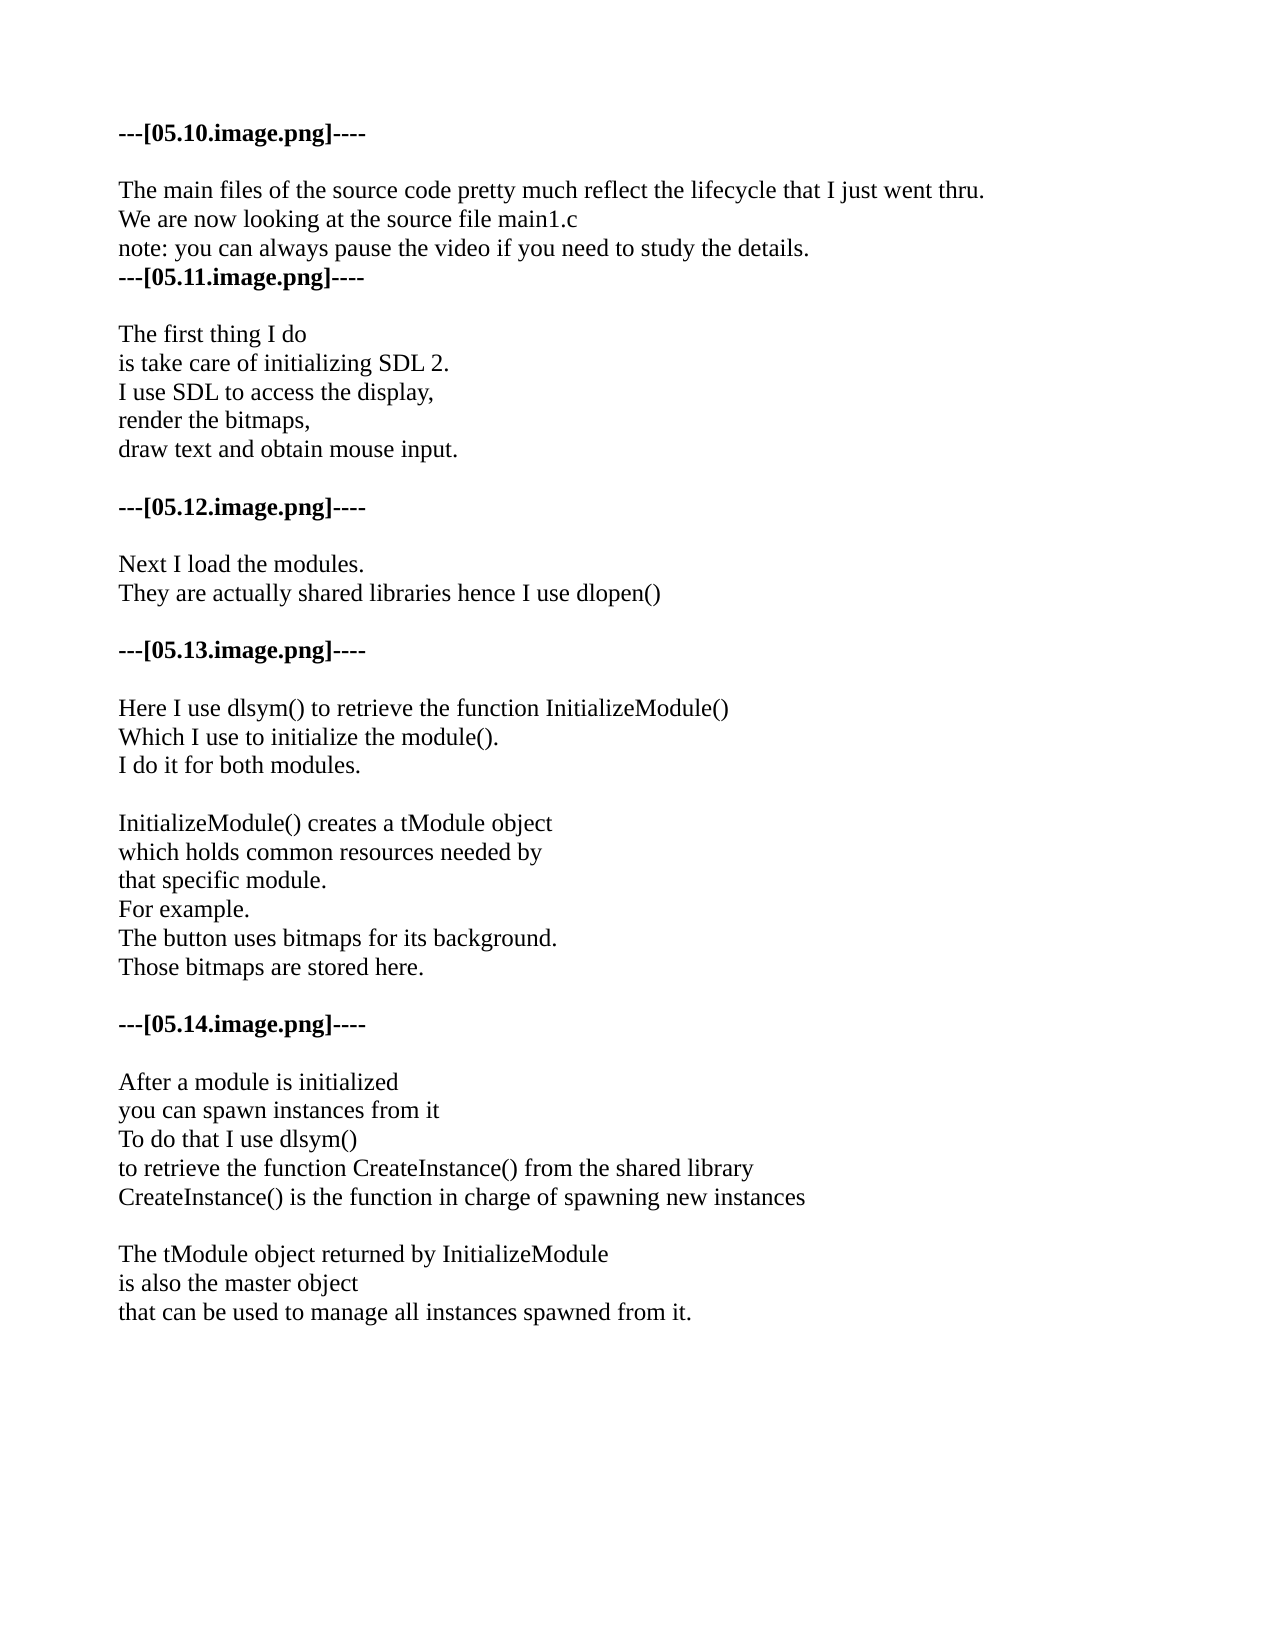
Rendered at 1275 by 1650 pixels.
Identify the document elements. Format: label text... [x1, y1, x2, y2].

text ---[05.14.image.png]---- [118, 1009, 1157, 1038]
text to retrieve the function CreateInstance() from the shared library [118, 1153, 1157, 1182]
text Here I use dlsym() to retrieve the function InitializeModule() [118, 693, 1157, 722]
text which holds common resources needed by [118, 837, 1157, 866]
text I use SDL to access the display, [118, 377, 1157, 406]
text CreateInstance() is the function in charge of spawning new instances [118, 1182, 1157, 1211]
text is take care of initializing SDL 2. [118, 348, 1157, 377]
text They are actually shared libraries hence I use dlopen() [118, 578, 1157, 607]
text Those bitmaps are stored here. [118, 952, 1157, 981]
text ---[05.13.image.png]---- [118, 636, 1157, 664]
text The tModule object returned by InitializeModule [118, 1239, 1157, 1268]
text The first thing I do [118, 319, 1157, 348]
text ---[05.12.image.png]---- [118, 492, 1157, 521]
text that can be used to manage all instances spawned from it. [118, 1297, 1157, 1326]
text render the bitmaps, [118, 406, 1157, 434]
text is also the master object [118, 1268, 1157, 1297]
text To do that I use dlsym() [118, 1124, 1157, 1153]
text note: you can always pause the video if you need to study the details. [118, 233, 1157, 262]
text The main files of the source code pretty much reflect the lifecycle that I just went thru. [118, 176, 1157, 204]
text draw text and obtain mouse input. [118, 434, 1157, 463]
text We are now looking at the source file main1.c [118, 204, 1157, 233]
text The button uses bitmaps for its background. [118, 923, 1157, 952]
text ---[05.10.image.png]---- [118, 118, 1157, 147]
text For example. [118, 894, 1157, 923]
text you can spawn instances from it [118, 1096, 1157, 1124]
text Next I load the modules. [118, 549, 1157, 578]
text ---[05.11.image.png]---- [118, 262, 1157, 291]
text that specific module. [118, 866, 1157, 894]
text After a module is initialized [118, 1067, 1157, 1096]
text InitializeModule() creates a tModule object [118, 808, 1157, 837]
text I do it for both modules. [118, 751, 1157, 779]
text Which I use to initialize the module(). [118, 722, 1157, 751]
